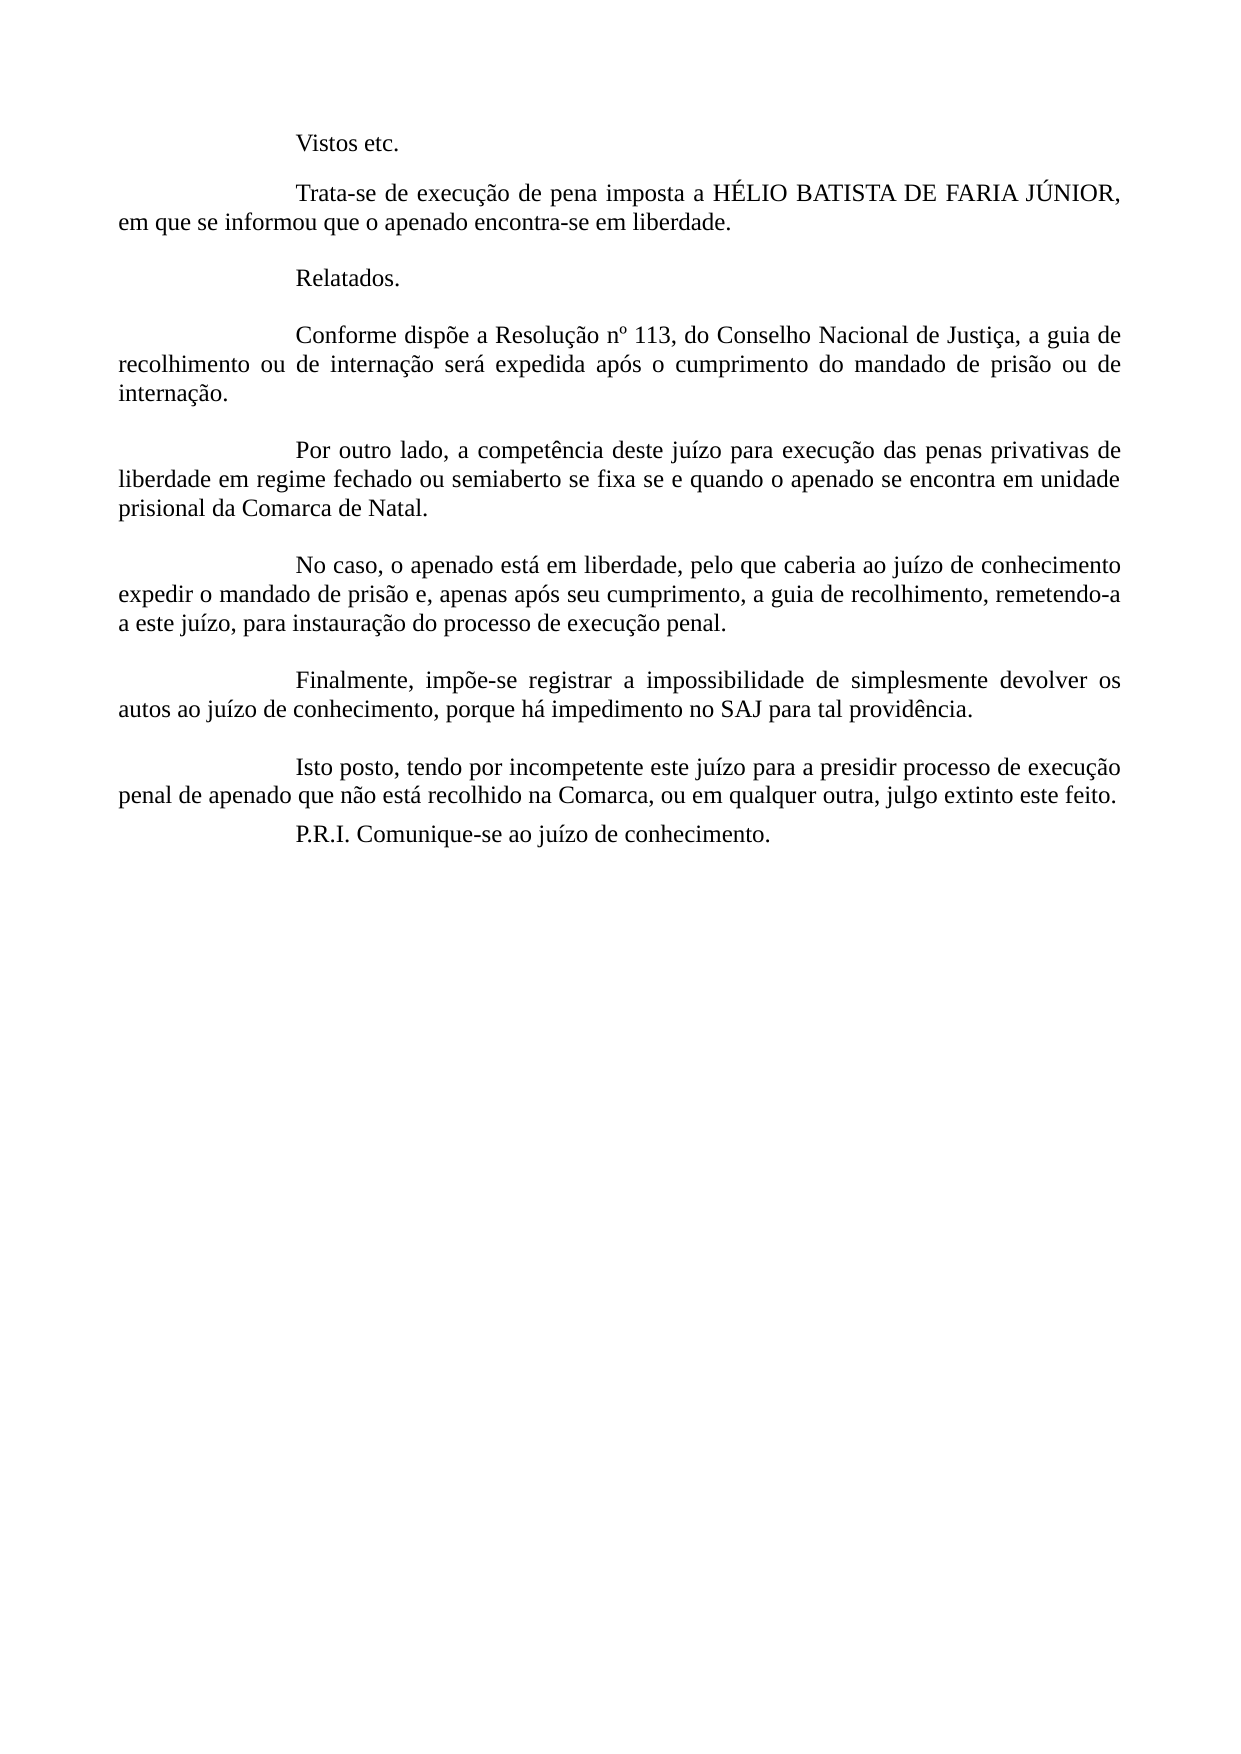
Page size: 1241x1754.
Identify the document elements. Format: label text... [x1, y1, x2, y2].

text Trata-se de execução de pena imposta a HÉLIO BATISTA DE FARIA JÚNIOR, em que se informou que o apenado encontra-se em liberdade. [118, 178, 1122, 236]
text P.R.I. Comunique-se ao juízo de conhecimento. [118, 819, 1122, 848]
text Por outro lado, a competência deste juízo para execução das penas privativas de liberdade em regime fechado ou semiaberto se fixa se e quando o apenado se encontra em unidade prisional da Comarca de Natal. [118, 435, 1122, 522]
text No caso, o apenado está em liberdade, pelo que caberia ao juízo de conhecimento expedir o mandado de prisão e, apenas após seu cumprimento, a guia de recolhimento, remetendo-a a este juízo, para instauração do processo de execução penal. [118, 550, 1122, 637]
text Finalmente, impõe-se registrar a impossibilidade de simplesmente devolver os autos ao juízo de conhecimento, porque há impedimento no SAJ para tal providência. [118, 665, 1122, 723]
text Vistos etc. [118, 128, 1152, 157]
text Conforme dispõe a Resolução nº 113, do Conselho Nacional de Justiça, a guia de recolhimento ou de internação será expedida após o cumprimento do mandado de prisão ou de internação. [118, 320, 1122, 407]
text Isto posto, tendo por incompetente este juízo para a presidir processo de execução penal de apenado que não está recolhido na Comarca, ou em qualquer outra, julgo extinto este feito. [118, 752, 1122, 809]
text Relatados. [118, 263, 1131, 292]
